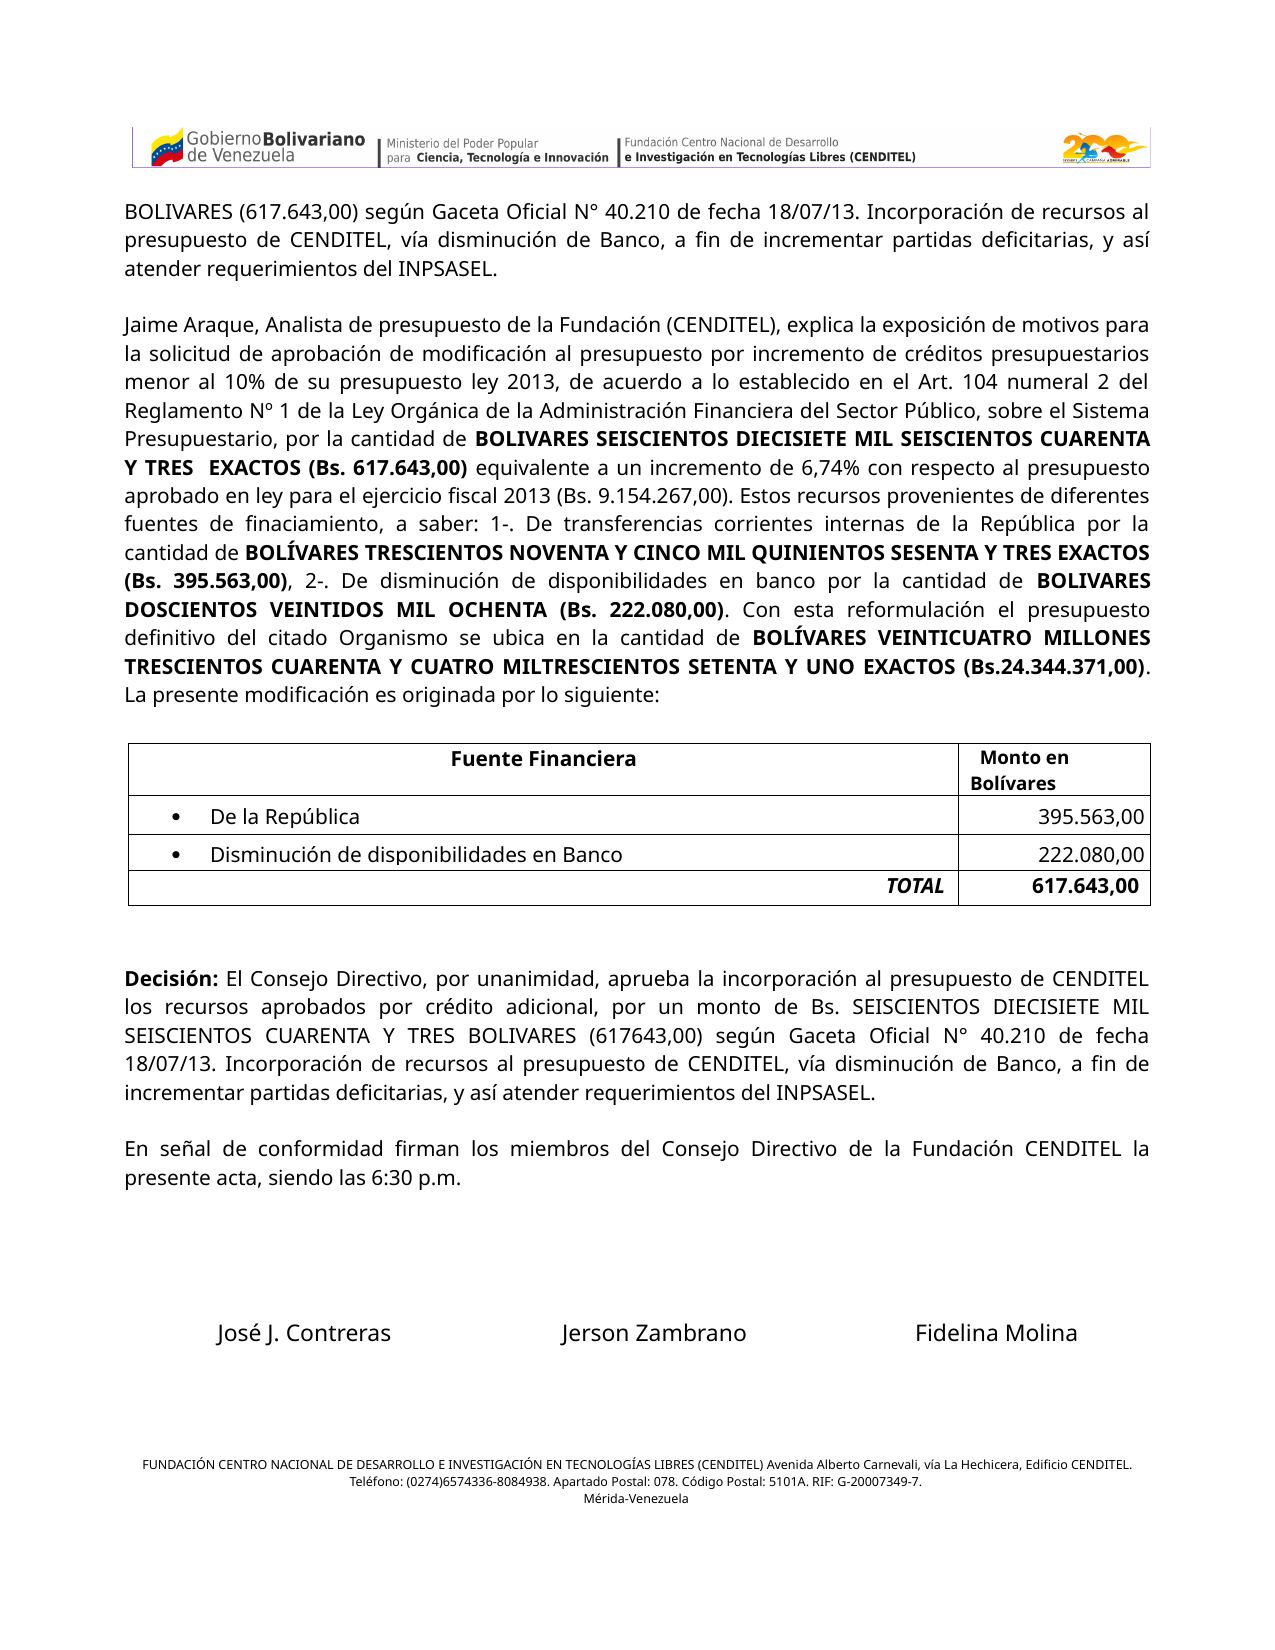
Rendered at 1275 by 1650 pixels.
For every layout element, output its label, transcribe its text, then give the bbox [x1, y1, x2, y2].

table_cell De la República [129, 796, 958, 834]
table_cell 617.643,00 [959, 871, 1150, 905]
text Jaime Araque, Analista de presupuesto de la Fundación (CENDITEL), explica la exposición de motivos para la solicitud de aprobación de modificación al presupuesto por incremento de créditos presupuestarios menor al 10% de su presupuesto ley 2013, de acuerdo a lo establecido en el Art. 104 numeral 2 del Reglamento Nº 1 de la Ley Orgánica de la Administración Financiera del Sector Público, sobre el Sistema Presupuestario, por la cantidad de BOLIVARES SEISCIENTOS DIECISIETE MIL SEISCIENTOS CUARENTA Y TRES EXACTOS (Bs. 617.643,00) equivalente a un incremento de 6,74% con respecto al presupuesto aprobado en ley para el ejercicio fiscal 2013 (Bs. 9.154.267,00). Estos recursos provenientes de diferentes fuentes de finaciamiento, a saber: 1-. De transferencias corrientes internas de la República por la cantidad de BOLÍVARES TRESCIENTOS NOVENTA Y CINCO MIL QUINIENTOS SESENTA Y TRES EXACTOS (Bs. 395.563,00), 2-. De disminución de disponibilidades en banco por la cantidad de BOLIVARES DOSCIENTOS VEINTIDOS MIL OCHENTA (Bs. 222.080,00). Con esta reformulación el presupuesto definitivo del citado Organismo se ubica en la cantidad de BOLÍVARES VEINTICUATRO MILLONES TRESCIENTOS CUARENTA Y CUATRO MILTRESCIENTOS SETENTA Y UNO EXACTOS (Bs.24.344.371,00). La presente modificación es originada por lo siguiente: [124, 311, 1151, 709]
picture [132, 127, 1151, 168]
text En señal de conformidad firman los miembros del Consejo Directivo de la Fundación CENDITEL la presente acta, siendo las 6:30 p.m. [124, 1134, 1151, 1191]
text BOLIVARES (617.643,00) según Gaceta Oficial N° 40.210 de fecha 18/07/13. Incorporación de recursos al presupuesto de CENDITEL, vía disminución de Banco, a fin de incrementar partidas deficitarias, y así atender requerimientos del INPSASEL. [124, 197, 1151, 282]
text Decisión: El Consejo Directivo, por unanimidad, aprueba la incorporación al presupuesto de CENDITEL los recursos aprobados por crédito adicional, por un monto de Bs. SEISCIENTOS DIECISIETE MIL SEISCIENTOS CUARENTA Y TRES BOLIVARES (617643,00) según Gaceta Oficial N° 40.210 de fecha 18/07/13. Incorporación de recursos al presupuesto de CENDITEL, vía disminución de Banco, a fin de incrementar partidas deficitarias, y así atender requerimientos del INPSASEL. [124, 964, 1151, 1106]
table_cell 395.563,00 [959, 796, 1150, 834]
table_cell 222.080,00 [959, 835, 1150, 870]
table_header Fidelina Molina [836, 1254, 1157, 1410]
table_header Fuente Financiera [129, 744, 958, 795]
table_cell TOTAL [129, 871, 958, 905]
table_header Jerson Zambrano [473, 1254, 836, 1410]
table_cell Disminución de disponibilidades en Banco [129, 835, 958, 870]
table_header José J. Contreras [129, 1254, 473, 1410]
table_header Monto en Bolívares [959, 744, 1150, 795]
